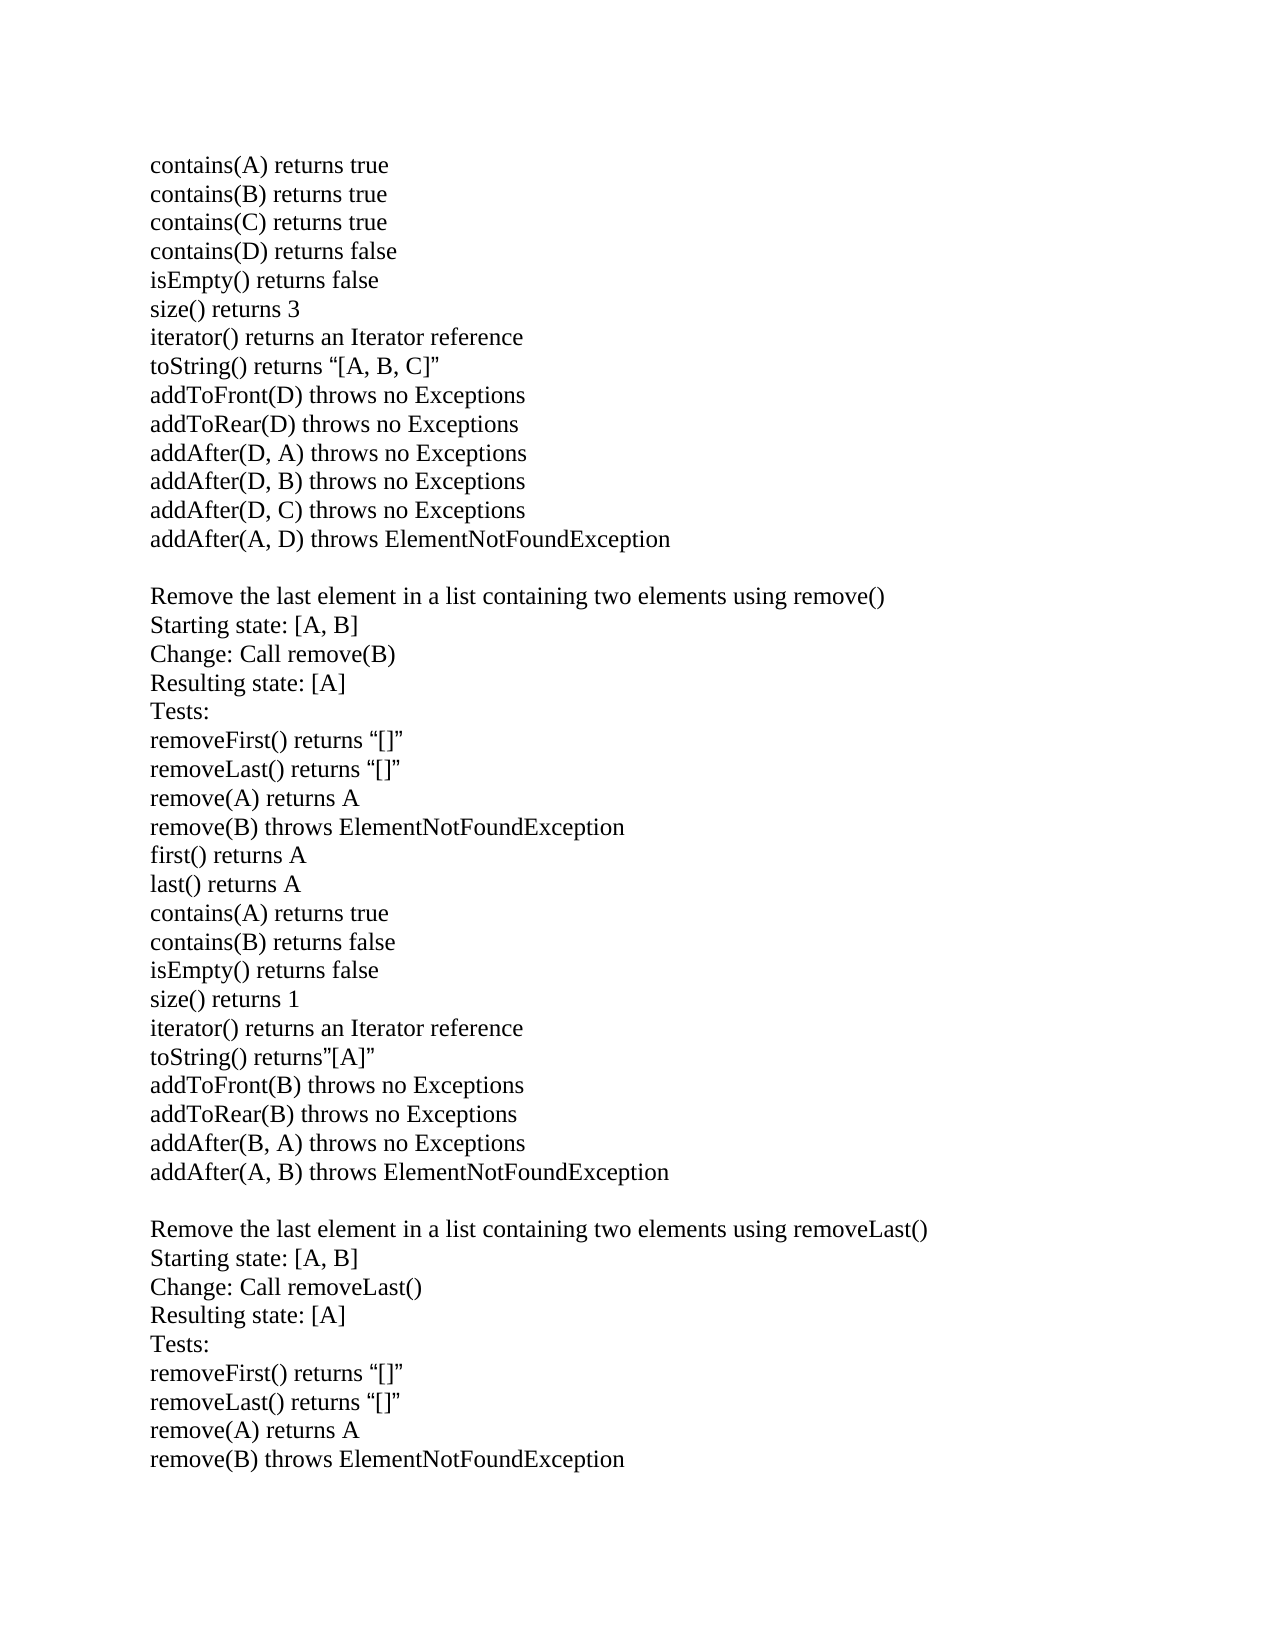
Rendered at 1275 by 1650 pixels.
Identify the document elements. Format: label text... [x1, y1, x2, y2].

text addToFront(B) throws no Exceptions [150, 1070, 1125, 1099]
text Starting state: [A, B] [150, 1243, 1125, 1272]
text addAfter(B, A) throws no Exceptions [150, 1128, 1125, 1157]
text isEmpty() returns false [150, 265, 1125, 294]
text addAfter(D, A) throws no Exceptions [150, 438, 1125, 466]
text contains(A) returns true [150, 898, 1125, 927]
text iterator() returns an Iterator reference [150, 1013, 1125, 1042]
text removeLast() returns “[]” [150, 754, 1125, 783]
text contains(B) returns true [150, 179, 1125, 207]
text Resulting state: [A] [150, 668, 1125, 696]
text remove(A) returns A [150, 1416, 1125, 1444]
text addToRear(B) throws no Exceptions [150, 1099, 1125, 1128]
text size() returns 1 [150, 984, 1125, 1013]
text removeFirst() returns “[]” [150, 725, 1125, 754]
text toString() returns”[A]” [150, 1042, 1125, 1070]
text remove(A) returns A [150, 783, 1125, 812]
text remove(B) throws ElementNotFoundException [150, 812, 1125, 840]
text contains(C) returns true [150, 207, 1125, 236]
text Remove the last element in a list containing two elements using removeLast() [150, 1214, 1125, 1243]
text Change: Call removeLast() [150, 1272, 1125, 1300]
text addAfter(D, C) throws no Exceptions [150, 495, 1125, 524]
text addAfter(D, B) throws no Exceptions [150, 466, 1125, 495]
text removeLast() returns “[]” [150, 1387, 1125, 1416]
text Starting state: [A, B] [150, 610, 1125, 639]
text Resulting state: [A] [150, 1300, 1125, 1329]
text addAfter(A, D) throws ElementNotFoundException [150, 524, 1125, 553]
text Change: Call remove(B) [150, 639, 1125, 668]
text size() returns 3 [150, 294, 1125, 322]
text removeFirst() returns “[]” [150, 1358, 1125, 1387]
text addToFront(D) throws no Exceptions [150, 380, 1125, 409]
text addToRear(D) throws no Exceptions [150, 409, 1125, 438]
text contains(A) returns true [150, 150, 1125, 179]
text toString() returns “[A, B, C]” [150, 351, 1125, 380]
text iterator() returns an Iterator reference [150, 322, 1125, 351]
text Tests: [150, 696, 1125, 725]
text Tests: [150, 1329, 1125, 1358]
text addAfter(A, B) throws ElementNotFoundException [150, 1157, 1125, 1185]
text last() returns A [150, 869, 1125, 898]
text contains(B) returns false [150, 927, 1125, 955]
text isEmpty() returns false [150, 955, 1125, 984]
text first() returns A [150, 840, 1125, 869]
text remove(B) throws ElementNotFoundException [150, 1444, 1125, 1473]
text contains(D) returns false [150, 236, 1125, 265]
text Remove the last element in a list containing two elements using remove() [150, 581, 1125, 610]
